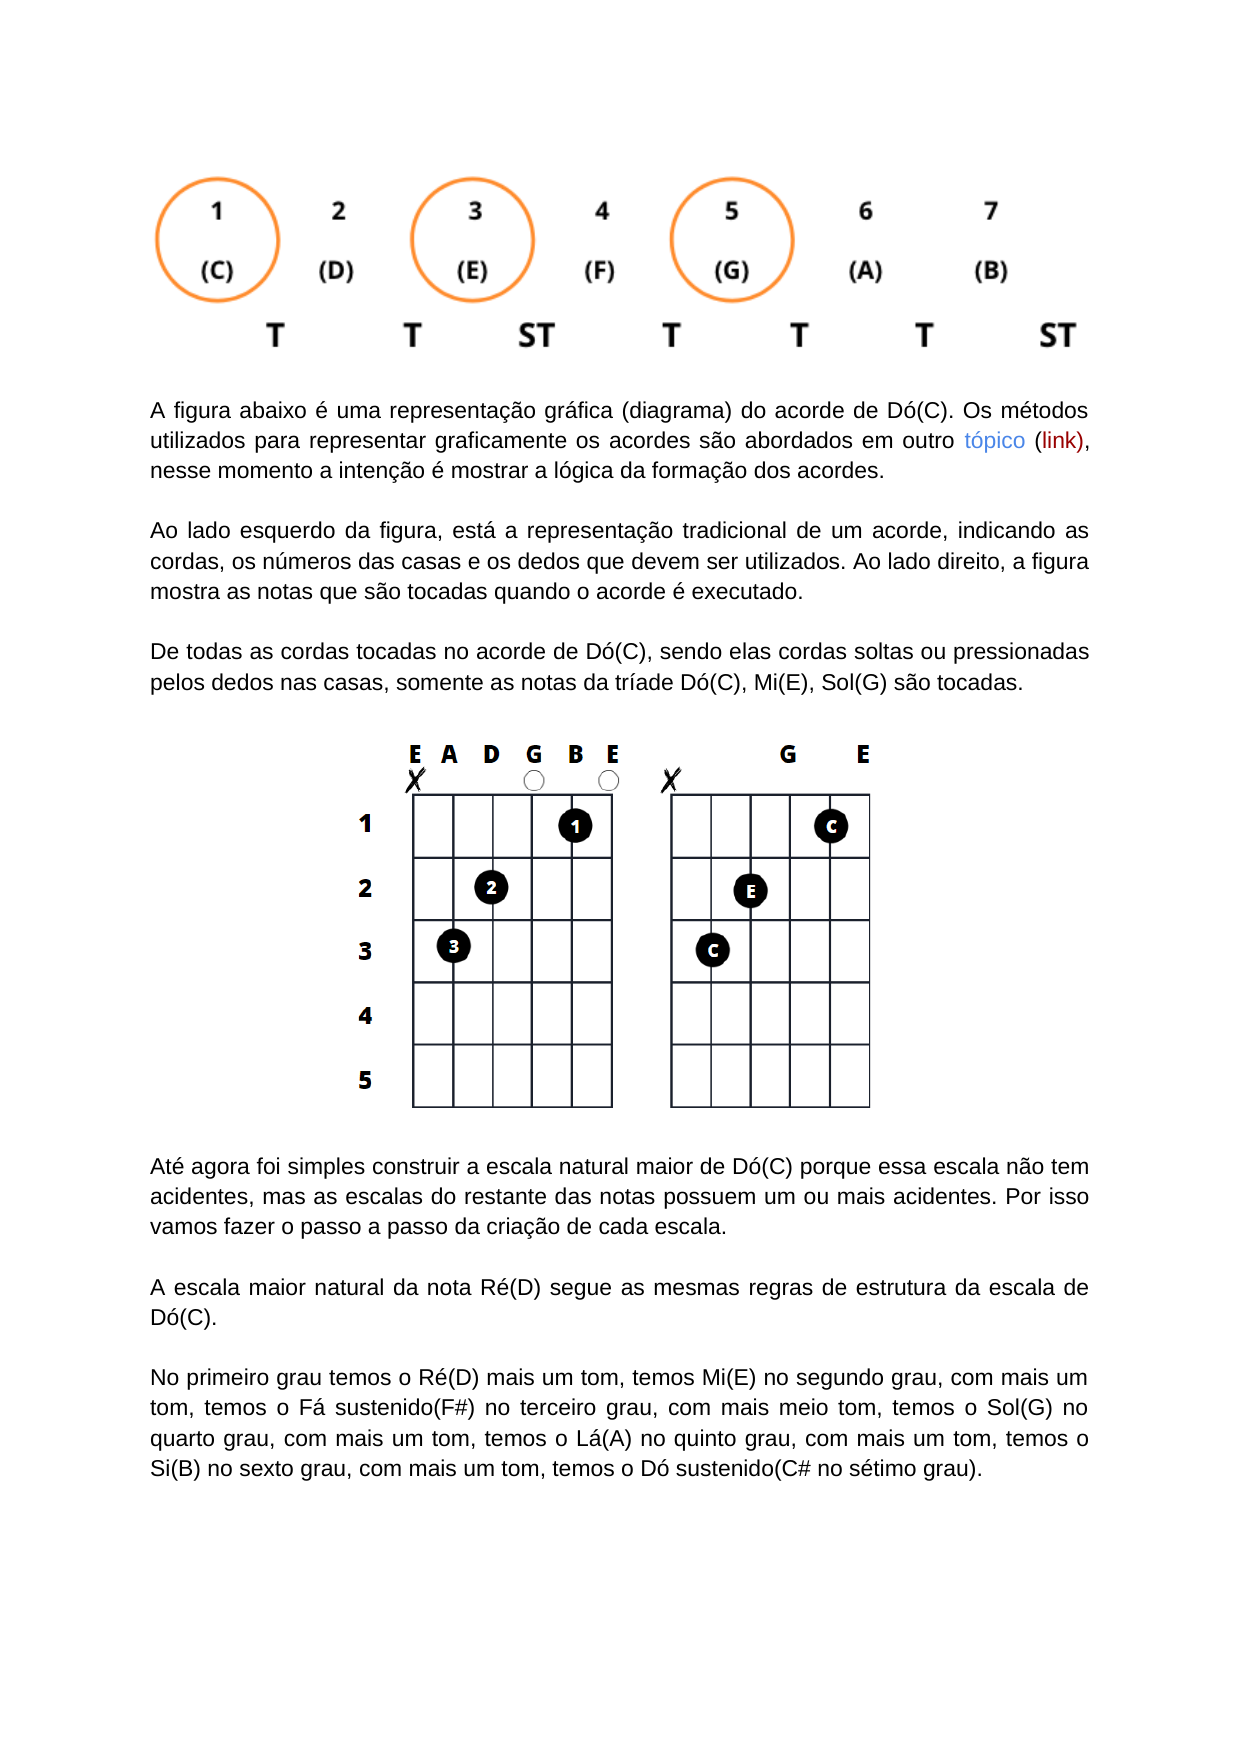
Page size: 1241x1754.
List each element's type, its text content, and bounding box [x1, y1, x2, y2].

text A escala maior natural da nota Ré(D) segue as mesmas regras de estrutura da escala de Dó(C). [150, 1273, 1090, 1330]
picture [150, 150, 1091, 363]
text Ao lado esquerdo da figura, está a representação tradicional de um acorde, indicando as cordas, os números das casas e os dedos que devem ser utilizados. Ao lado direito, a figura mostra as notas que são tocadas quando o acorde é executado. [150, 517, 1090, 604]
text A figura abaixo é uma representação gráfica (diagrama) do acorde de Dó(C). Os métodos utilizados para representar graficamente os acordes são abordados em outro tópico (link), nesse momento a intenção é mostrar a lógica da formação dos acordes. [150, 397, 1090, 483]
text Até agora foi simples construir a escala natural maior de Dó(C) porque essa escala não tem acidentes, mas as escalas do restante das notas possuem um ou mais acidentes. Por isso vamos fazer o passo a passo da criação de cada escala. [150, 1153, 1090, 1239]
picture [358, 728, 882, 1119]
text No primeiro grau temos o Ré(D) mais um tom, temos Mi(E) no segundo grau, com mais um tom, temos o Fá sustenido(F#) no terceiro grau, com mais meio tom, temos o Sol(G) no quarto grau, com mais um tom, temos o Lá(A) no quinto grau, com mais um tom, temos o Si(B) no sexto grau, com mais um tom, temos o Dó sustenido(C# no sétimo grau). [150, 1364, 1090, 1481]
text De todas as cordas tocadas no acorde de Dó(C), sendo elas cordas soltas ou pressionadas pelos dedos nas casas, somente as notas da tríade Dó(C), Mi(E), Sol(G) são tocadas. [150, 638, 1090, 695]
